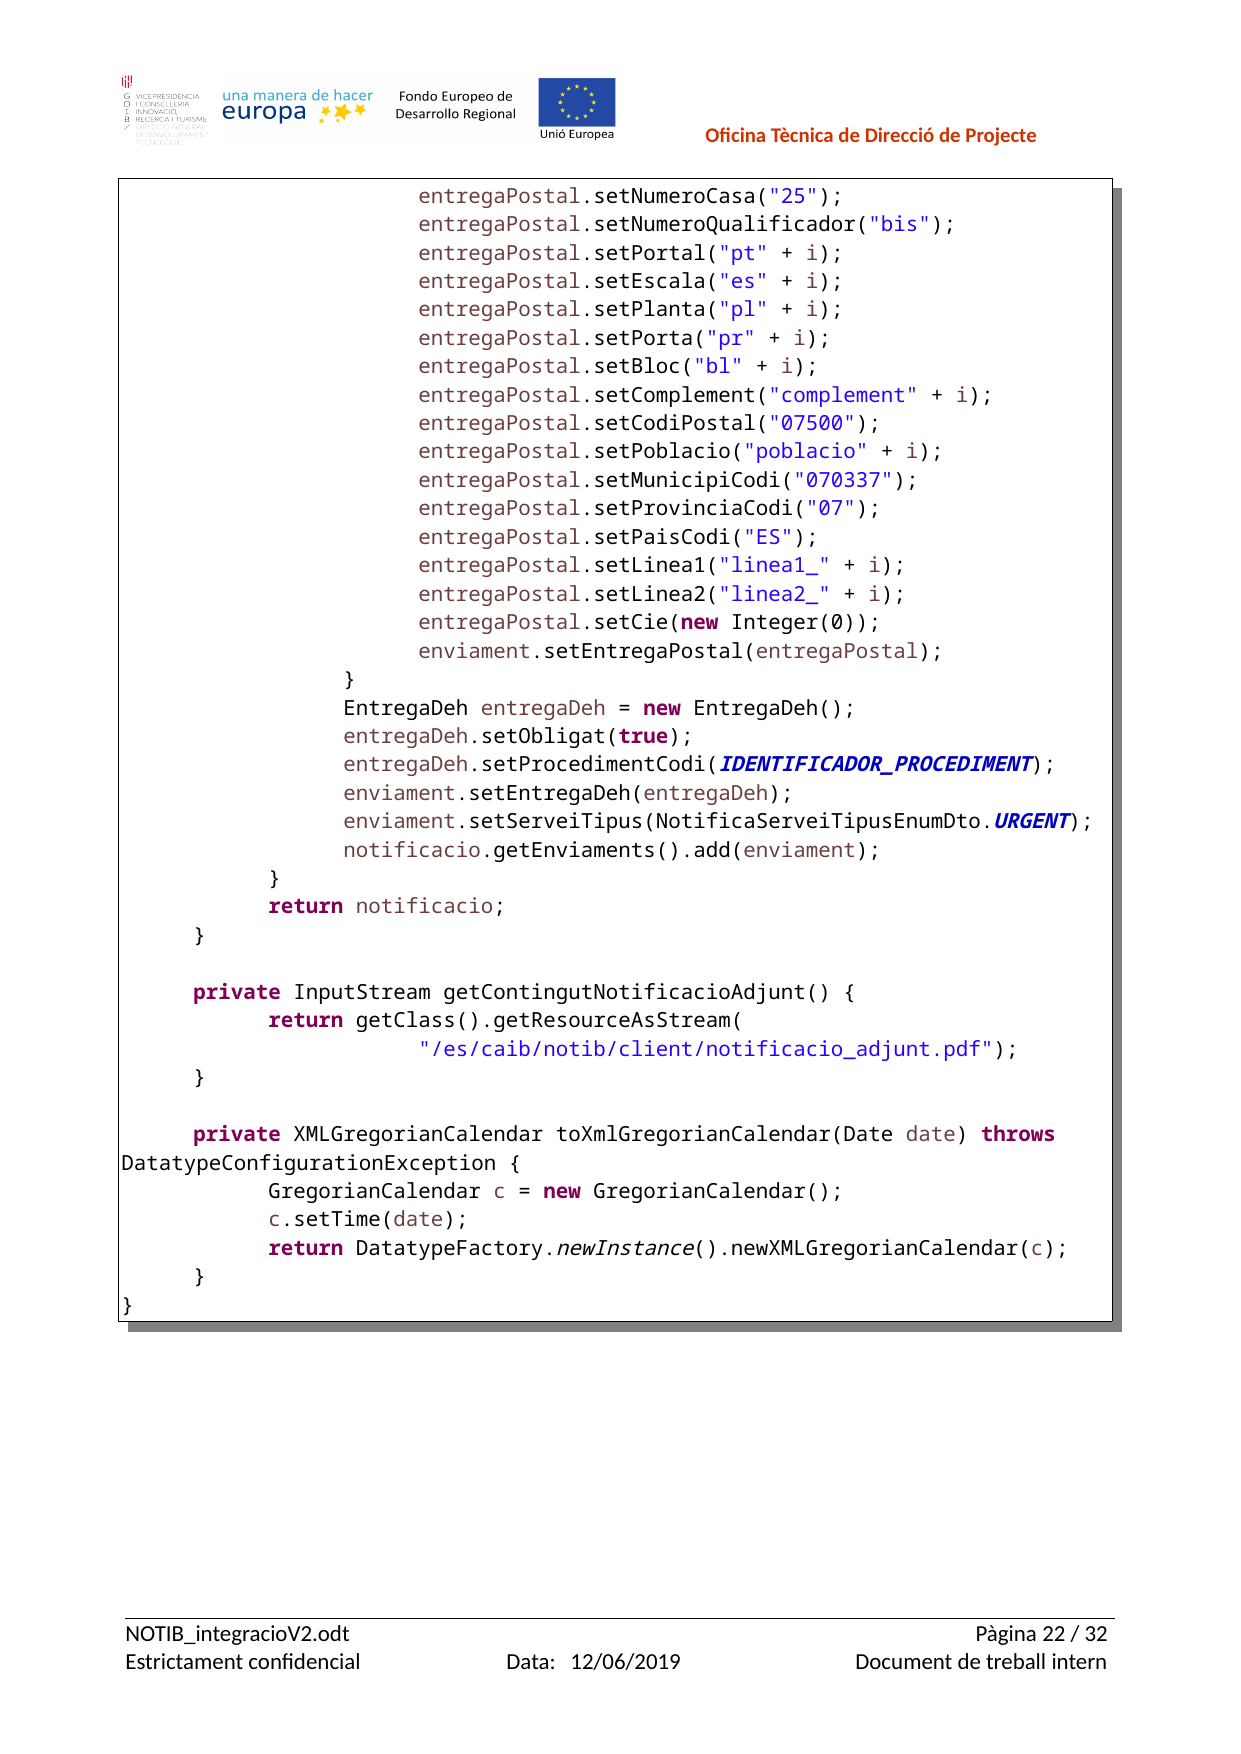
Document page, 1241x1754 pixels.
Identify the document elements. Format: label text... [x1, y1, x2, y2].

text entregaDeh.setProcedimentCodi(IDENTIFICADOR_PROCEDIMENT); [119, 746, 1112, 775]
text "/es/caib/notib/client/notificacio_adjunt.pdf"); [119, 1031, 1112, 1059]
text entregaPostal.setNumeroQualificador("bis"); [119, 206, 1112, 234]
text } [119, 1287, 1112, 1321]
text entregaPostal.setComplement("complement" + i); [119, 377, 1112, 405]
text return getClass().getResourceAsStream( [119, 1002, 1112, 1031]
text entregaPostal.setCie(new Integer(0)); [119, 604, 1112, 633]
text enviament.setEntregaDeh(entregaDeh); [119, 775, 1112, 803]
text entregaPostal.setCodiPostal("07500"); [119, 405, 1112, 434]
text private InputStream getContingutNotificacioAdjunt() { [119, 974, 1112, 1002]
text entregaPostal.setEscala("es" + i); [119, 263, 1112, 291]
text return notificacio; [119, 889, 1112, 917]
text entregaPostal.setBloc("bl" + i); [119, 348, 1112, 377]
text GregorianCalendar c = new GregorianCalendar(); [119, 1173, 1112, 1201]
text } [119, 661, 1112, 689]
text enviament.setEntregaPostal(entregaPostal); [119, 633, 1112, 661]
text entregaPostal.setLinea2("linea2_" + i); [119, 576, 1112, 604]
text entregaPostal.setProvinciaCodi("07"); [119, 491, 1112, 519]
text entregaPostal.setMunicipiCodi("070337"); [119, 462, 1112, 491]
text entregaPostal.setLinea1("linea1_" + i); [119, 547, 1112, 576]
picture [219, 73, 621, 147]
text c.setTime(date); [119, 1201, 1112, 1230]
text private XMLGregorianCalendar toXmlGregorianCalendar(Date date) throws DatatypeConfigurationException { [119, 1116, 1112, 1173]
text entregaPostal.setPoblacio("poblacio" + i); [119, 434, 1112, 462]
text entregaPostal.setPlanta("pl" + i); [119, 291, 1112, 320]
text notificacio.getEnviaments().add(enviament); [119, 832, 1112, 860]
text EntregaDeh entregaDeh = new EntregaDeh(); [119, 689, 1112, 718]
picture [118, 73, 213, 147]
text } [119, 1059, 1112, 1091]
text entregaDeh.setObligat(true); [119, 718, 1112, 746]
text entregaPostal.setPorta("pr" + i); [119, 320, 1112, 348]
text } [119, 860, 1112, 889]
text entregaPostal.setPortal("pt" + i); [119, 234, 1112, 263]
text return DatatypeFactory.newInstance().newXMLGregorianCalendar(c); [119, 1230, 1112, 1258]
text } [119, 917, 1112, 948]
text entregaPostal.setPaisCodi("ES"); [119, 519, 1112, 547]
text enviament.setServeiTipus(NotificaServeiTipusEnumDto.URGENT); [119, 803, 1112, 832]
text entregaPostal.setNumeroCasa("25"); [119, 179, 1112, 206]
text } [119, 1258, 1112, 1287]
